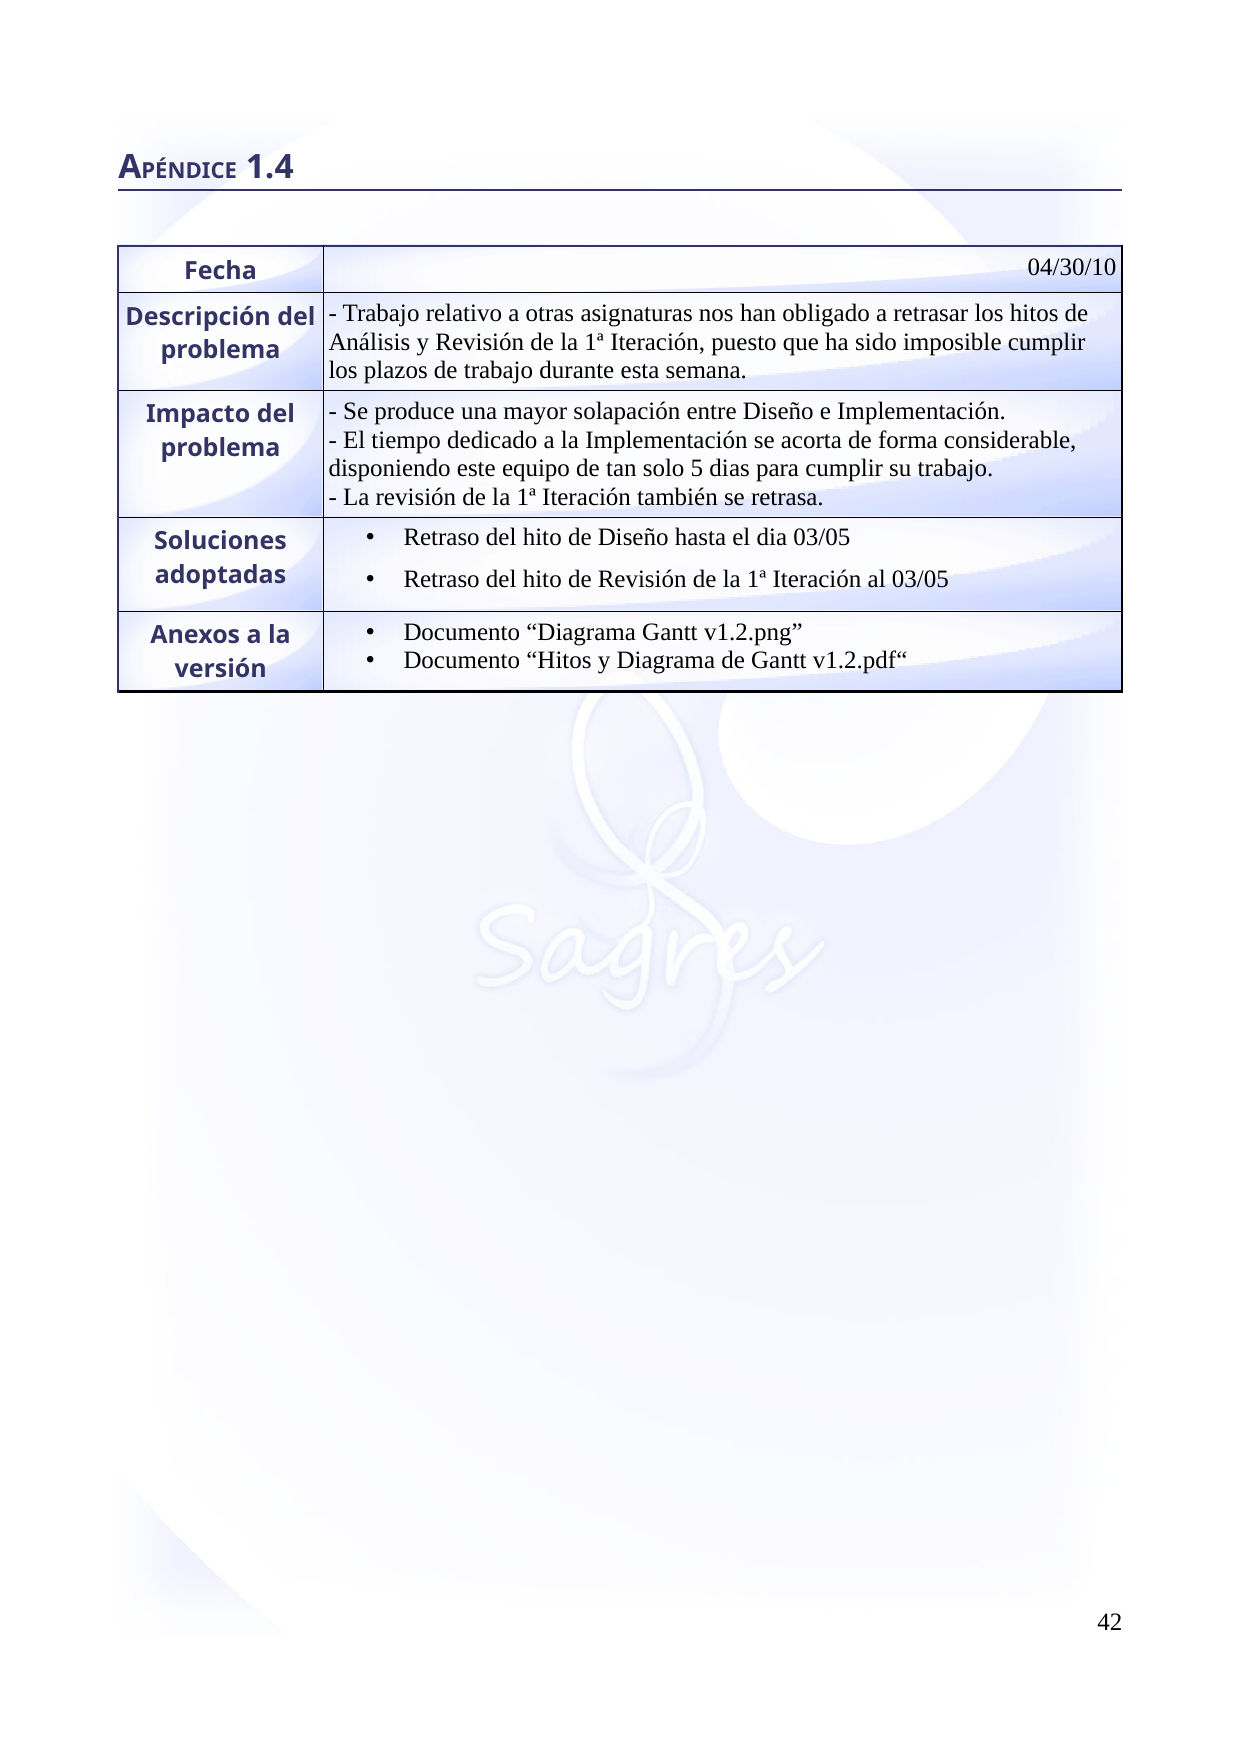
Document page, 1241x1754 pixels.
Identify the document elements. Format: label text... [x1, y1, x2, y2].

subtitle Apéndice 1.4 [118, 143, 1122, 189]
picture [118, 191, 1122, 245]
picture [118, 693, 1122, 1636]
table_cell - Se produce una mayor solapación entre Diseño e Implementación. - El tiempo dedicado a la Implementación se acorta de forma considerable, disponiendo este equipo de tan solo 5 dias para cumplir su trabajo. - La revisión de la 1ª Iteración también se retrasa. [324, 391, 1121, 517]
table_cell Documento “Diagrama Gantt v1.2.png” Documento “Hitos y Diagrama de Gantt v1.2.pdf“ [324, 612, 1121, 690]
table_cell Impacto del problema [119, 391, 323, 517]
table_cell Descripción del problema [119, 293, 323, 390]
table_header Fecha [119, 247, 323, 292]
table_cell Anexos a la versión [119, 612, 323, 690]
table_cell Retraso del hito de Diseño hasta el dia 03/05 Retraso del hito de Revisión de la 1ª Iteración al 03/05 [324, 518, 1121, 611]
table_header 30/04/10 [324, 247, 1121, 292]
picture [118, 118, 1122, 143]
table_cell - Trabajo relativo a otras asignaturas nos han obligado a retrasar los hitos de Análisis y Revisión de la 1ª Iteración, puesto que ha sido imposible cumplir los plazos de trabajo durante esta semana. [324, 293, 1121, 390]
table_cell Soluciones adoptadas [119, 518, 323, 611]
